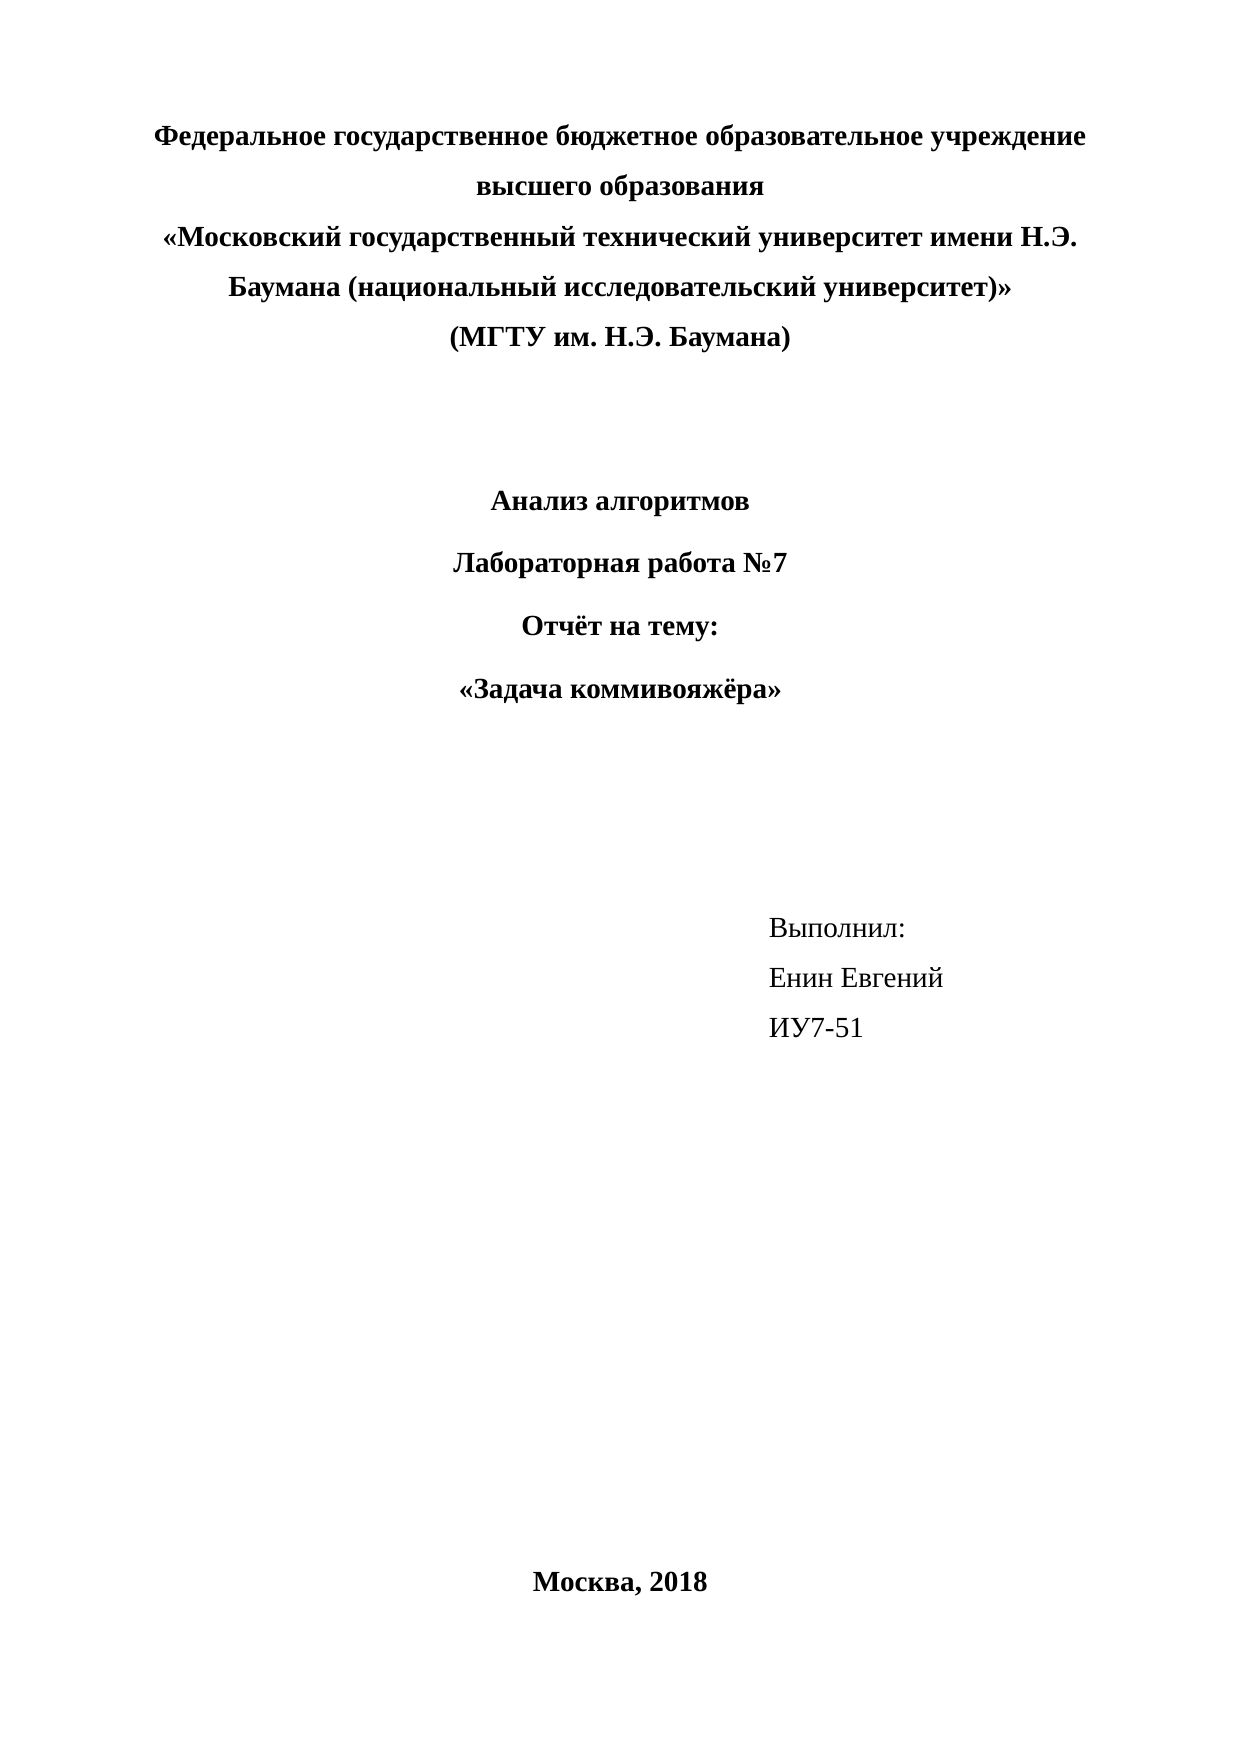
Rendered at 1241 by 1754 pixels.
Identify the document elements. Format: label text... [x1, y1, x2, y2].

text (МГТУ им. Н.Э. Баумана) [118, 319, 1122, 353]
text Федеральное государственное бюджетное образовательное учреждение высшего образования [118, 118, 1122, 202]
text Лабораторная работа №7 [118, 546, 1122, 579]
text ИУ7-51 [118, 1011, 1122, 1044]
text Анализ алгоритмов [118, 483, 1122, 516]
subtitle «Задача коммивояжёра» [118, 671, 1122, 705]
text Выполнил: [118, 910, 1122, 943]
text «Московский государственный технический университет имени Н.Э. Баумана (национальный исследовательский университет)» [118, 219, 1122, 303]
text Енин Евгений [118, 960, 1122, 994]
text Отчёт на тему: [118, 608, 1122, 642]
text Москва, 2018 [118, 1564, 1122, 1597]
